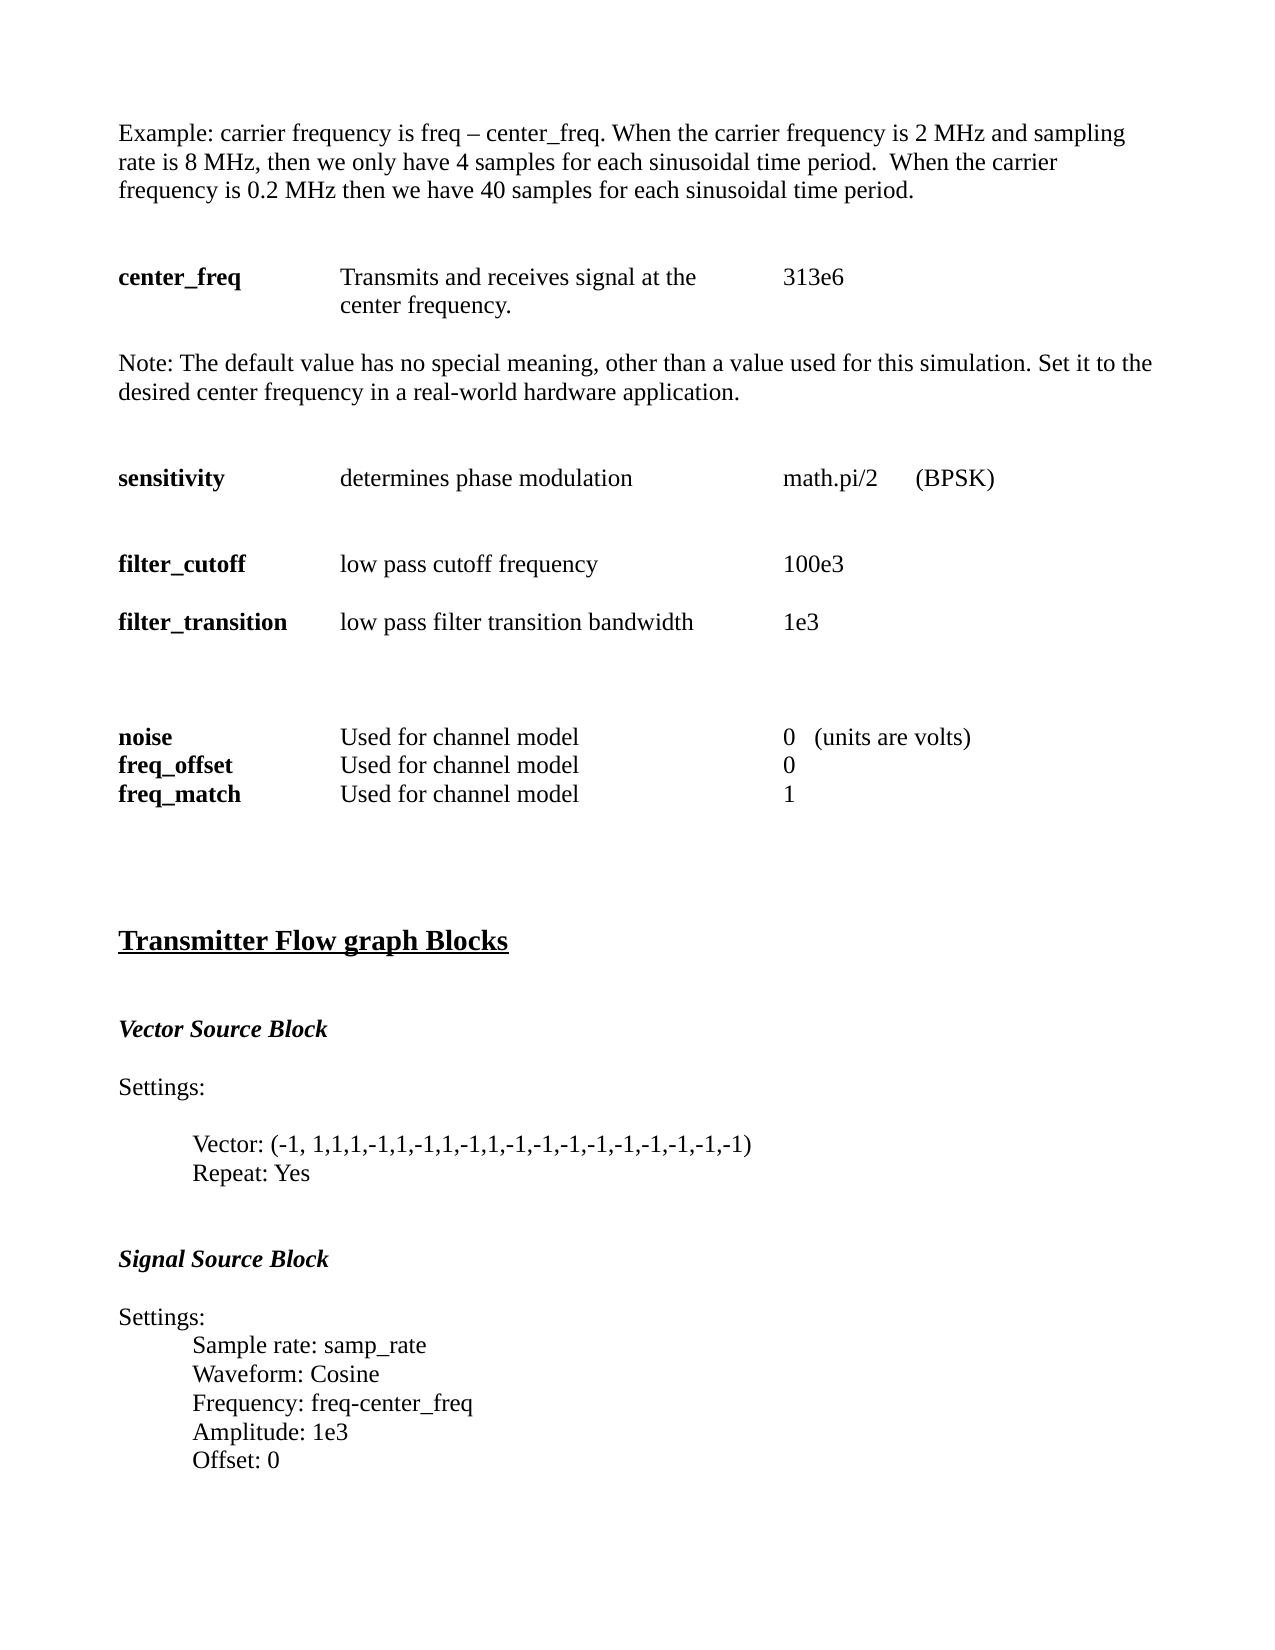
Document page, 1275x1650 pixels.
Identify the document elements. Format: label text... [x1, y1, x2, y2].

text filter_cutoff low pass cutoff frequency 100e3 [118, 549, 1157, 578]
text sensitivity determines phase modulation math.pi/2 (BPSK) [118, 463, 1157, 492]
text center frequency. [118, 291, 1157, 319]
text noise Used for channel model 0 (units are volts) [118, 722, 1157, 751]
text Settings: [118, 1302, 1157, 1330]
text Vector Source Block [118, 1014, 1157, 1043]
text Waveform: Cosine [192, 1359, 1157, 1388]
text Settings: [118, 1072, 1157, 1100]
text Offset: 0 [192, 1445, 1157, 1474]
text Sample rate: samp_rate [192, 1330, 1157, 1359]
text Note: The default value has no special meaning, other than a value used for this simulation. Set it to the desired center frequency in a real-world hardware application. [118, 348, 1157, 406]
text freq_match Used for channel model 1 [118, 779, 1157, 808]
text Repeat: Yes [192, 1158, 1157, 1187]
text Example: carrier frequency is freq – center_freq. When the carrier frequency is 2 MHz and sampling rate is 8 MHz, then we only have 4 samples for each sinusoidal time period. When the carrier frequency is 0.2 MHz then we have 40 samples for each sinusoidal time period. [118, 118, 1157, 204]
text Frequency: freq-center_freq [192, 1388, 1157, 1417]
text Transmitter Flow graph Blocks [118, 923, 1157, 957]
text Amplitude: 1e3 [192, 1417, 1157, 1445]
text Vector: (-1, 1,1,1,-1,1,-1,1,-1,1,-1,-1,-1,-1,-1,-1,-1,-1,-1) [192, 1129, 1157, 1158]
text filter_transition low pass filter transition bandwidth 1e3 [118, 607, 1157, 636]
text center_freq Transmits and receives signal at the 313e6 [118, 262, 1157, 291]
text Signal Source Block [118, 1244, 1157, 1273]
text freq_offset Used for channel model 0 [118, 751, 1157, 779]
